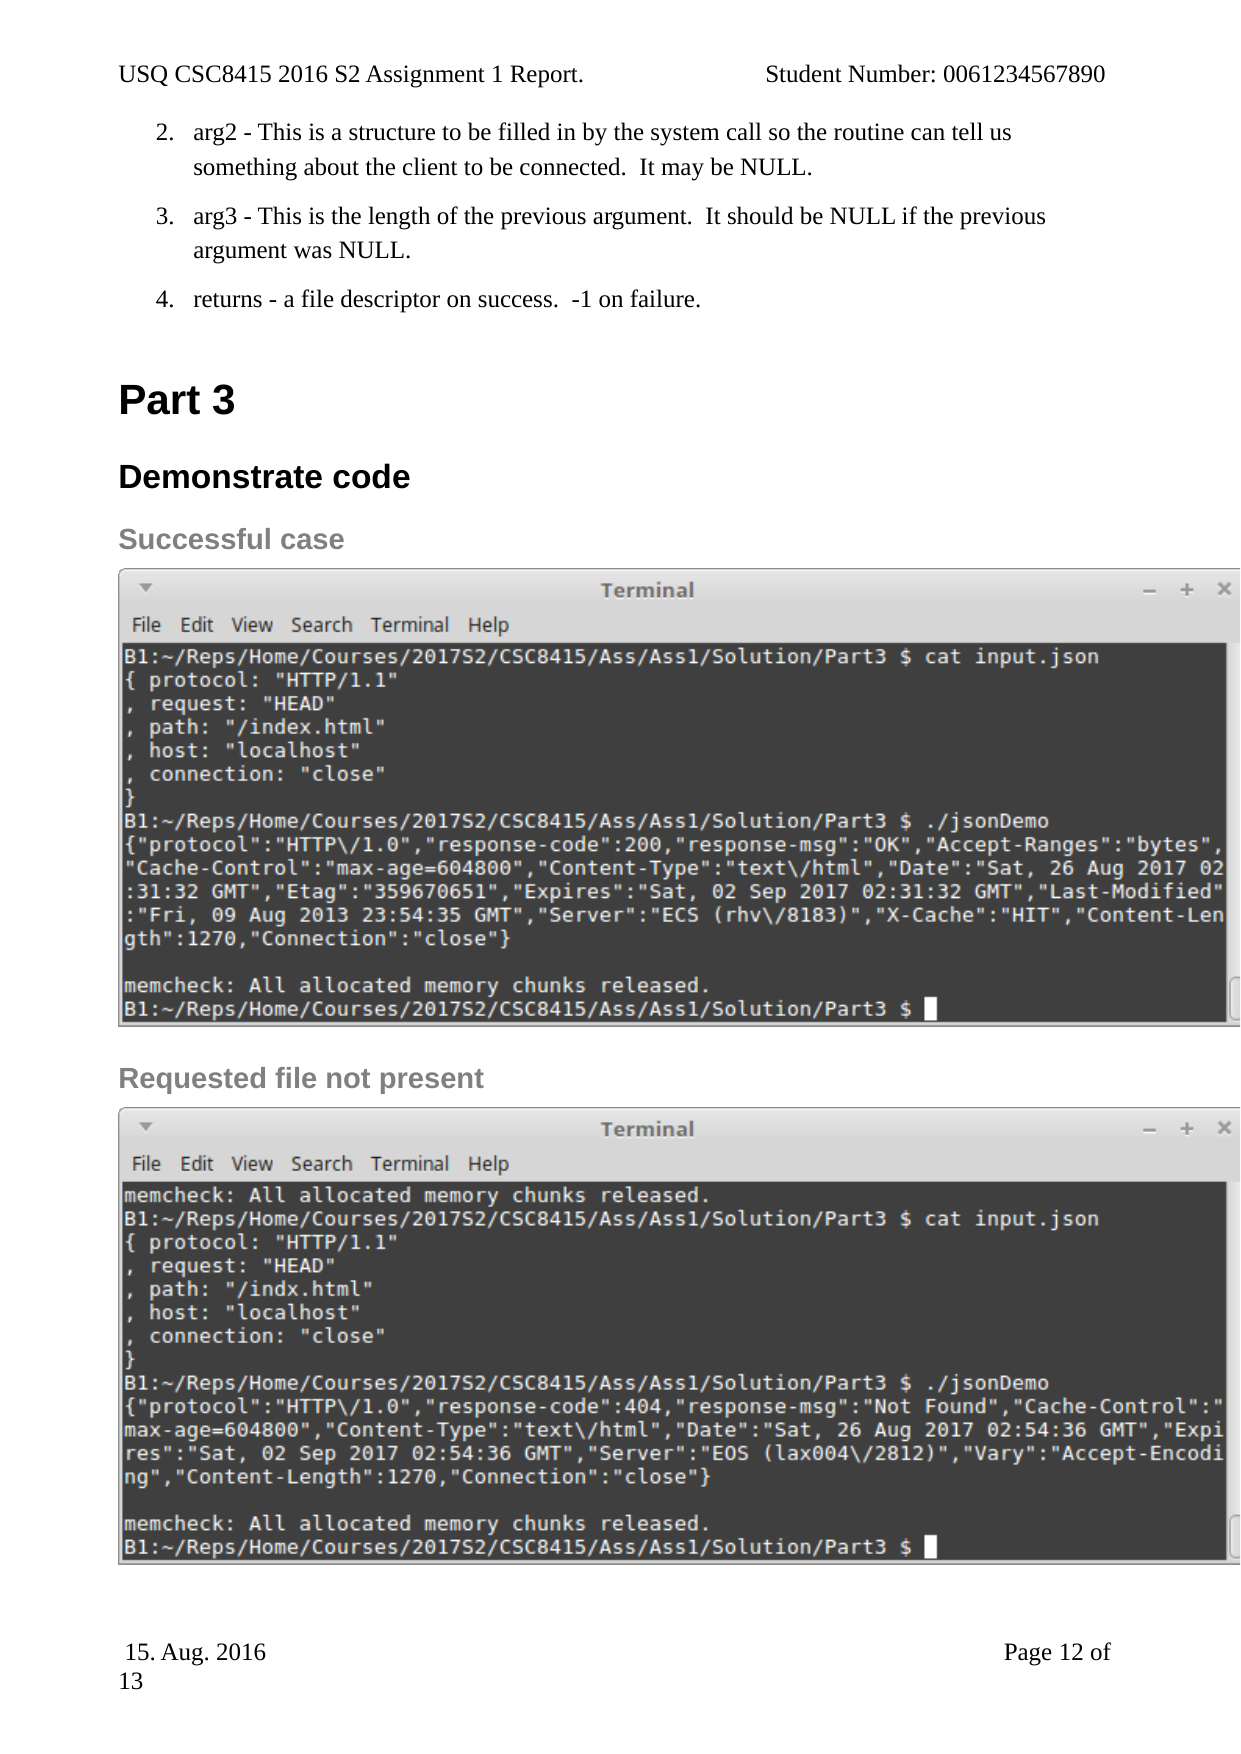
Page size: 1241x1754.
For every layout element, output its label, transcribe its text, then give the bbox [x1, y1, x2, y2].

picture [118, 1107, 1241, 1565]
list arg2 - This is a structure to be filled in by the system call so the routine can tell us something about the client to be connected. It may be NULL. [156, 117, 1122, 181]
subtitle Requested file not present [118, 1061, 1122, 1095]
subtitle Demonstrate code [118, 457, 1122, 495]
subtitle Part 3 [118, 375, 1122, 423]
list returns - a file descriptor on success. -1 on failure. [156, 284, 1122, 313]
picture [118, 568, 1241, 1027]
subtitle Successful case [118, 522, 1122, 556]
list arg3 - This is the length of the previous argument. It should be NULL if the previous argument was NULL. [156, 201, 1122, 264]
